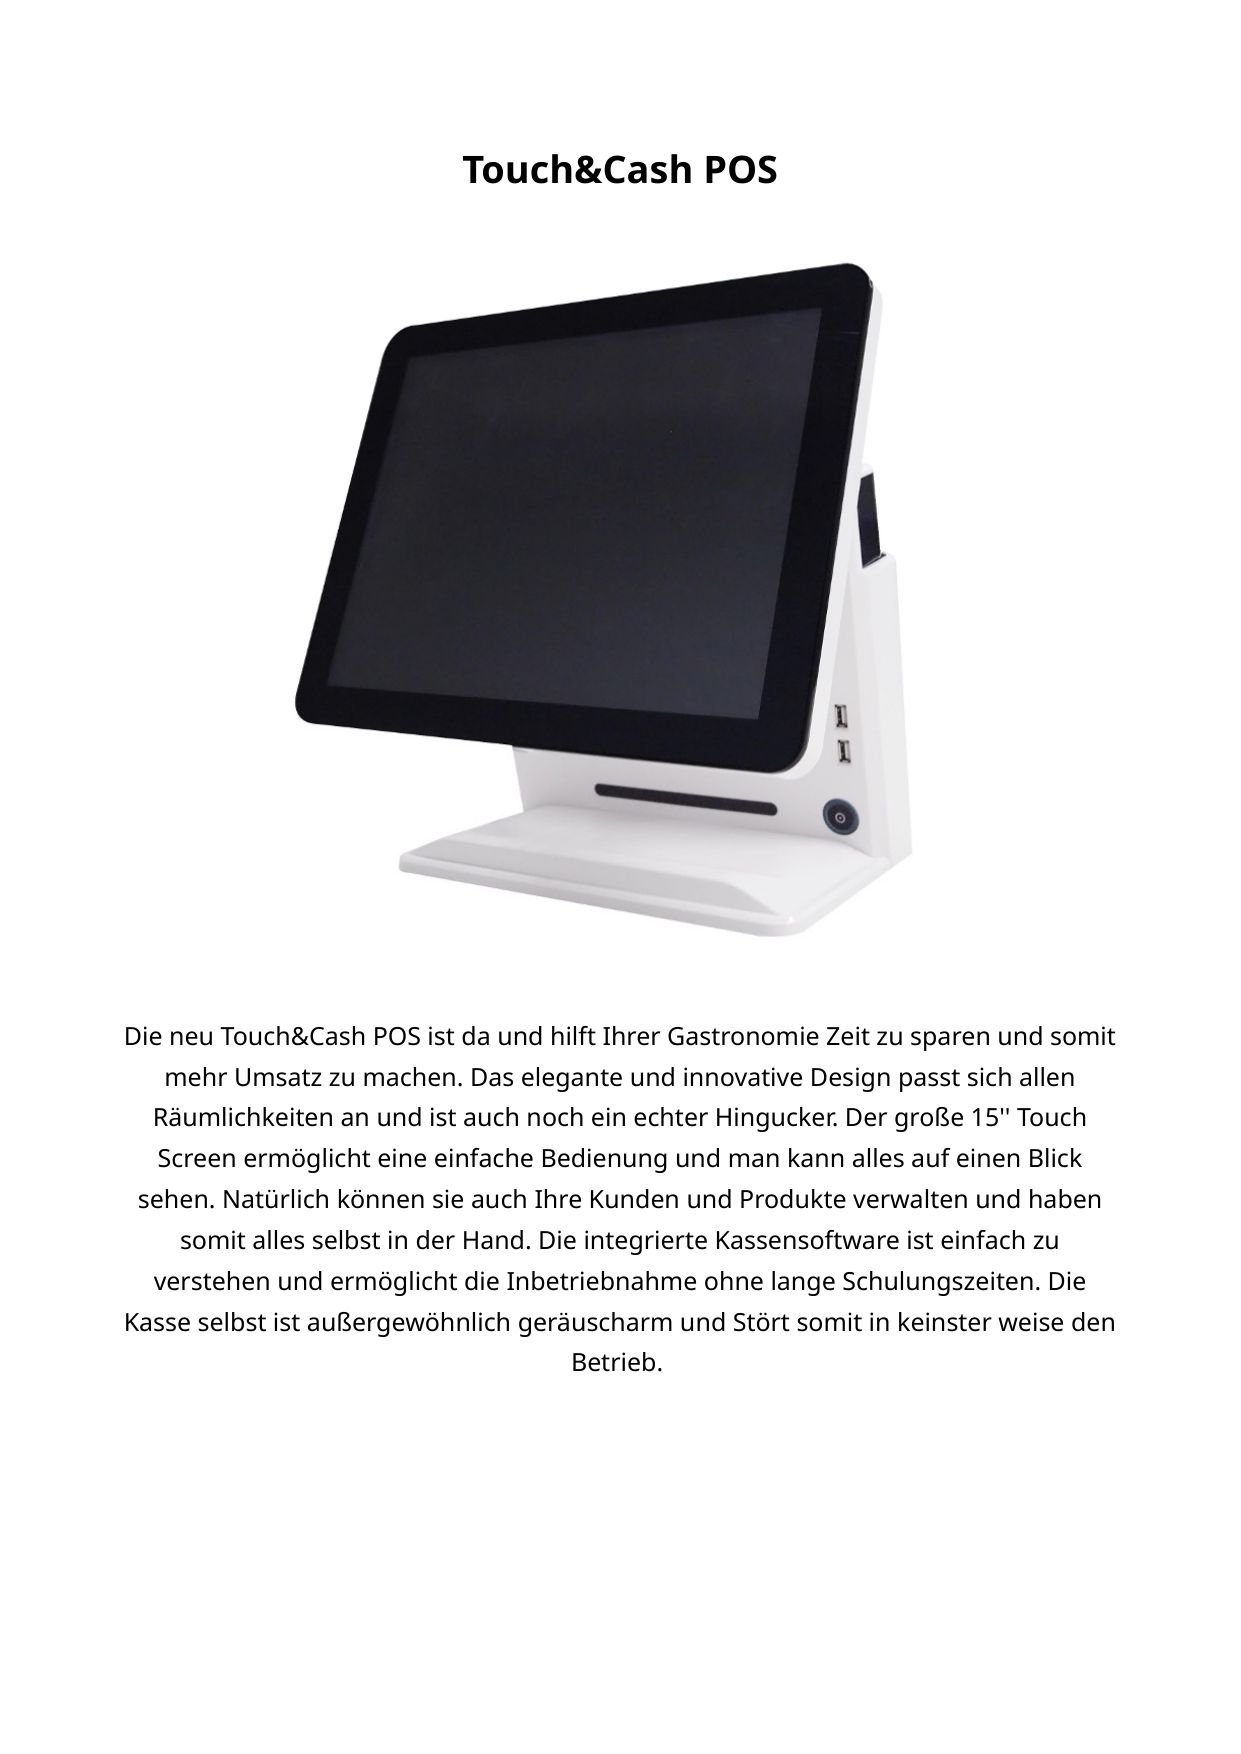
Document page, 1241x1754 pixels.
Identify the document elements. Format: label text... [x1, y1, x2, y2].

subtitle Touch&Cash POS [118, 143, 1122, 195]
picture [214, 207, 1026, 1012]
text Die neu Touch&Cash POS ist da und hilft Ihrer Gastronomie Zeit zu sparen und somit mehr Umsatz zu machen. Das elegante und innovative Design passt sich allen Räumlichkeiten an und ist auch noch ein echter Hingucker. Der große 15'' Touch Screen ermöglicht eine einfache Bedienung und man kann alles auf einen Blick sehen. Natürlich können sie auch Ihre Kunden und Produkte verwalten und haben somit alles selbst in der Hand. Die integrierte Kassensoftware ist einfach zu verstehen und ermöglicht die Inbetriebnahme ohne lange Schulungszeiten. Die Kasse selbst ist außergewöhnlich geräuscharm und Stört somit in keinster weise den Betrieb. [118, 207, 1122, 1379]
